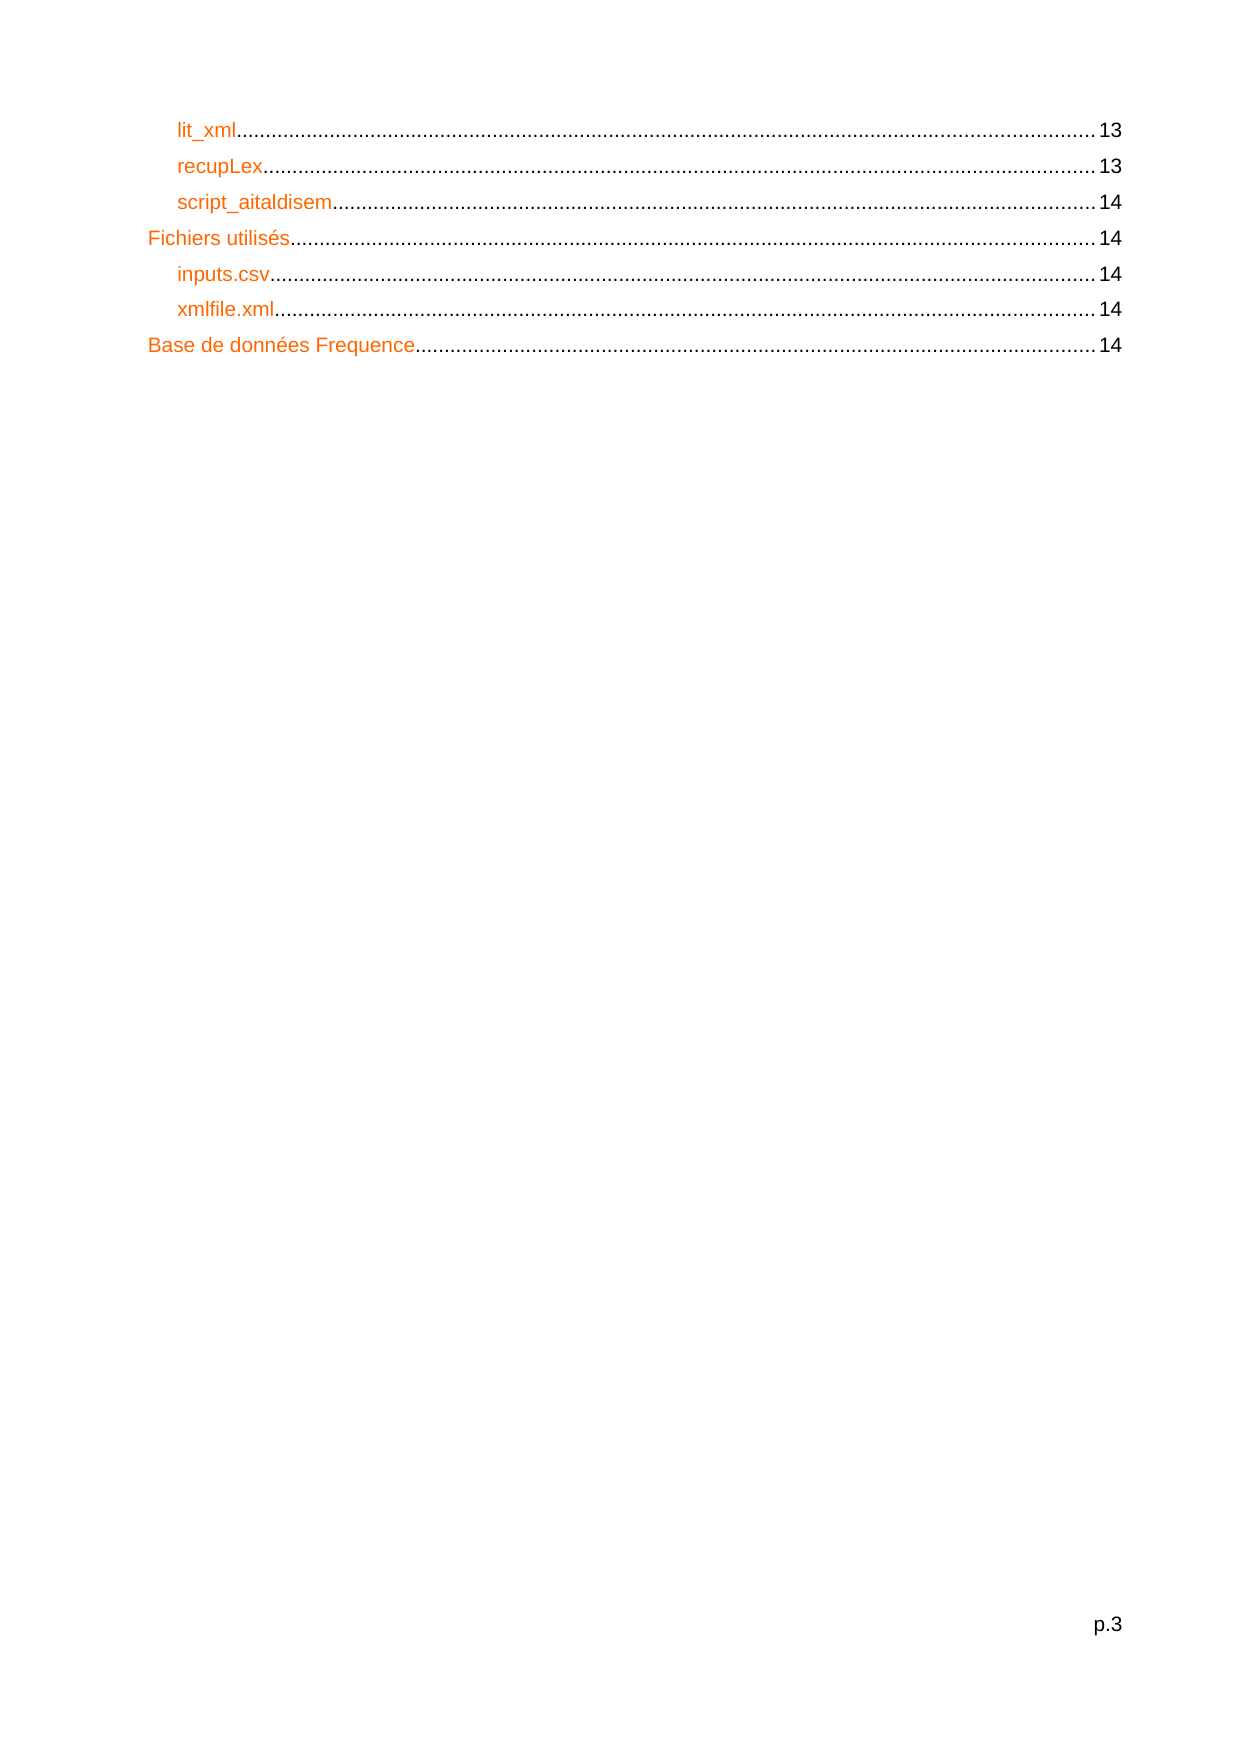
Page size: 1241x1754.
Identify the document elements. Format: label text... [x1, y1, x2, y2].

text inputs.csv 14 [177, 261, 1122, 285]
text recupLex 13 [177, 154, 1122, 178]
text script_aitaldisem 14 [177, 190, 1122, 214]
text Fichiers utilisés 14 [148, 226, 1122, 249]
text lit_xml 13 [177, 118, 1122, 142]
text xmlfile.xml 14 [177, 297, 1122, 321]
text Base de données Frequence 14 [148, 333, 1122, 357]
